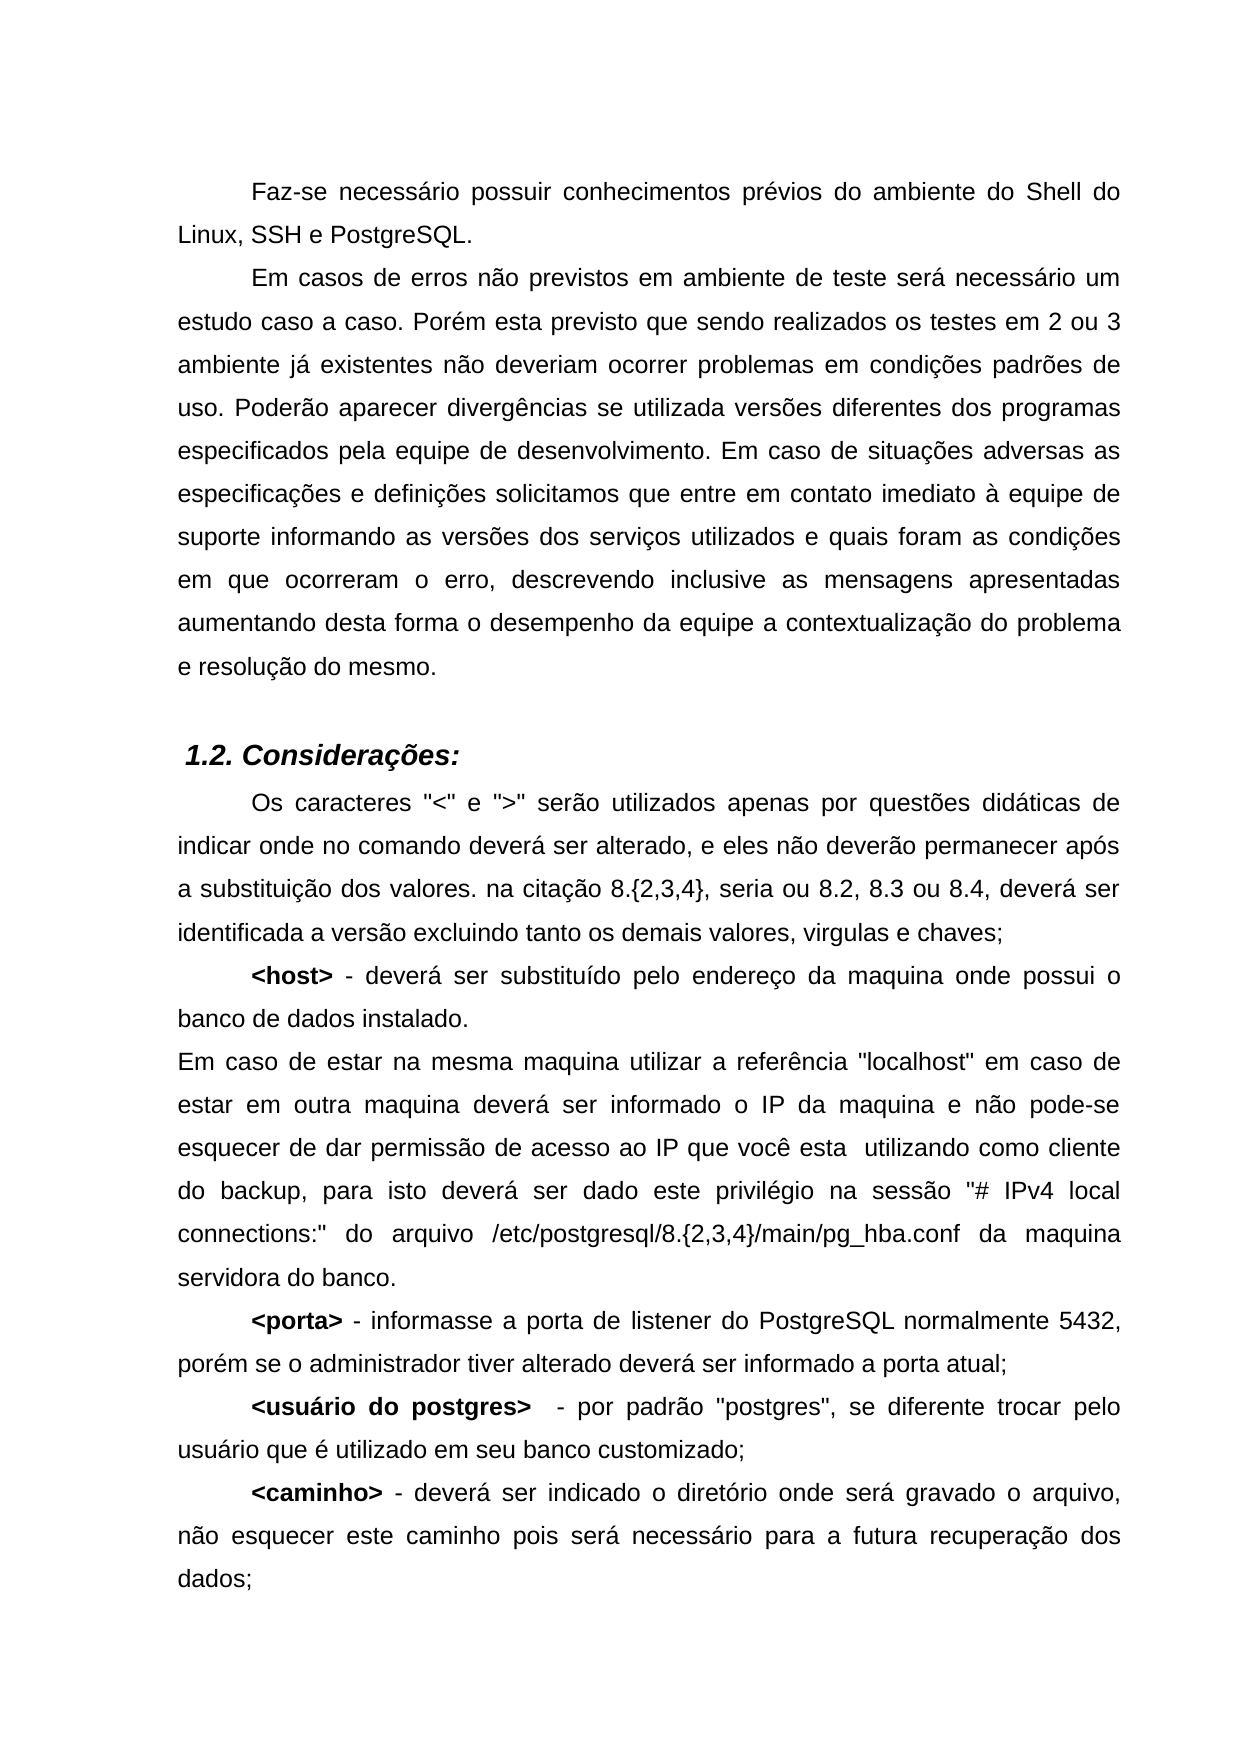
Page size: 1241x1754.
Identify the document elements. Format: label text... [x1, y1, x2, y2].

list <host> - deverá ser substituído pelo endereço da maquina onde possui o banco de dados instalado. [177, 961, 1122, 1032]
list <porta> - informasse a porta de listener do PostgreSQL normalmente 5432, porém se o administrador tiver alterado deverá ser informado a porta atual; [177, 1306, 1122, 1377]
list Em caso de estar na mesma maquina utilizar a referência "localhost" em caso de estar em outra maquina deverá ser informado o IP da maquina e não pode-se esquecer de dar permissão de acesso ao IP que você esta utilizando como cliente do backup, para isto deverá ser dado este privilégio na sessão "# IPv4 local connections:" do arquivo /etc/postgresql/8.{2,3,4}/main/pg_hba.conf da maquina servidora do banco. [177, 1047, 1122, 1291]
subtitle 1.2. Considerações: [185, 738, 1122, 771]
list <usuário do postgres> - por padrão "postgres", se diferente trocar pelo usuário que é utilizado em seu banco customizado; [177, 1392, 1122, 1464]
list Em casos de erros não previstos em ambiente de teste será necessário um estudo caso a caso. Porém esta previsto que sendo realizados os testes em 2 ou 3 ambiente já existentes não deveriam ocorrer problemas em condições padrões de uso. Poderão aparecer divergências se utilizada versões diferentes dos programas especificados pela equipe de desenvolvimento. Em caso de situações adversas as especificações e definições solicitamos que entre em contato imediato à equipe de suporte informando as versões dos serviços utilizados e quais foram as condições em que ocorreram o erro, descrevendo inclusive as mensagens apresentadas aumentando desta forma o desempenho da equipe a contextualização do problema e resolução do mesmo. [177, 263, 1122, 680]
list Os caracteres "<" e ">" serão utilizados apenas por questões didáticas de indicar onde no comando deverá ser alterado, e eles não deverão permanecer após a substituição dos valores. na citação 8.{2,3,4}, seria ou 8.2, 8.3 ou 8.4, deverá ser identificada a versão excluindo tanto os demais valores, virgulas e chaves; [177, 788, 1122, 946]
list Faz-se necessário possuir conhecimentos prévios do ambiente do Shell do Linux, SSH e PostgreSQL. [177, 177, 1122, 249]
list <caminho> - deverá ser indicado o diretório onde será gravado o arquivo, não esquecer este caminho pois será necessário para a futura recuperação dos dados; [177, 1478, 1122, 1593]
